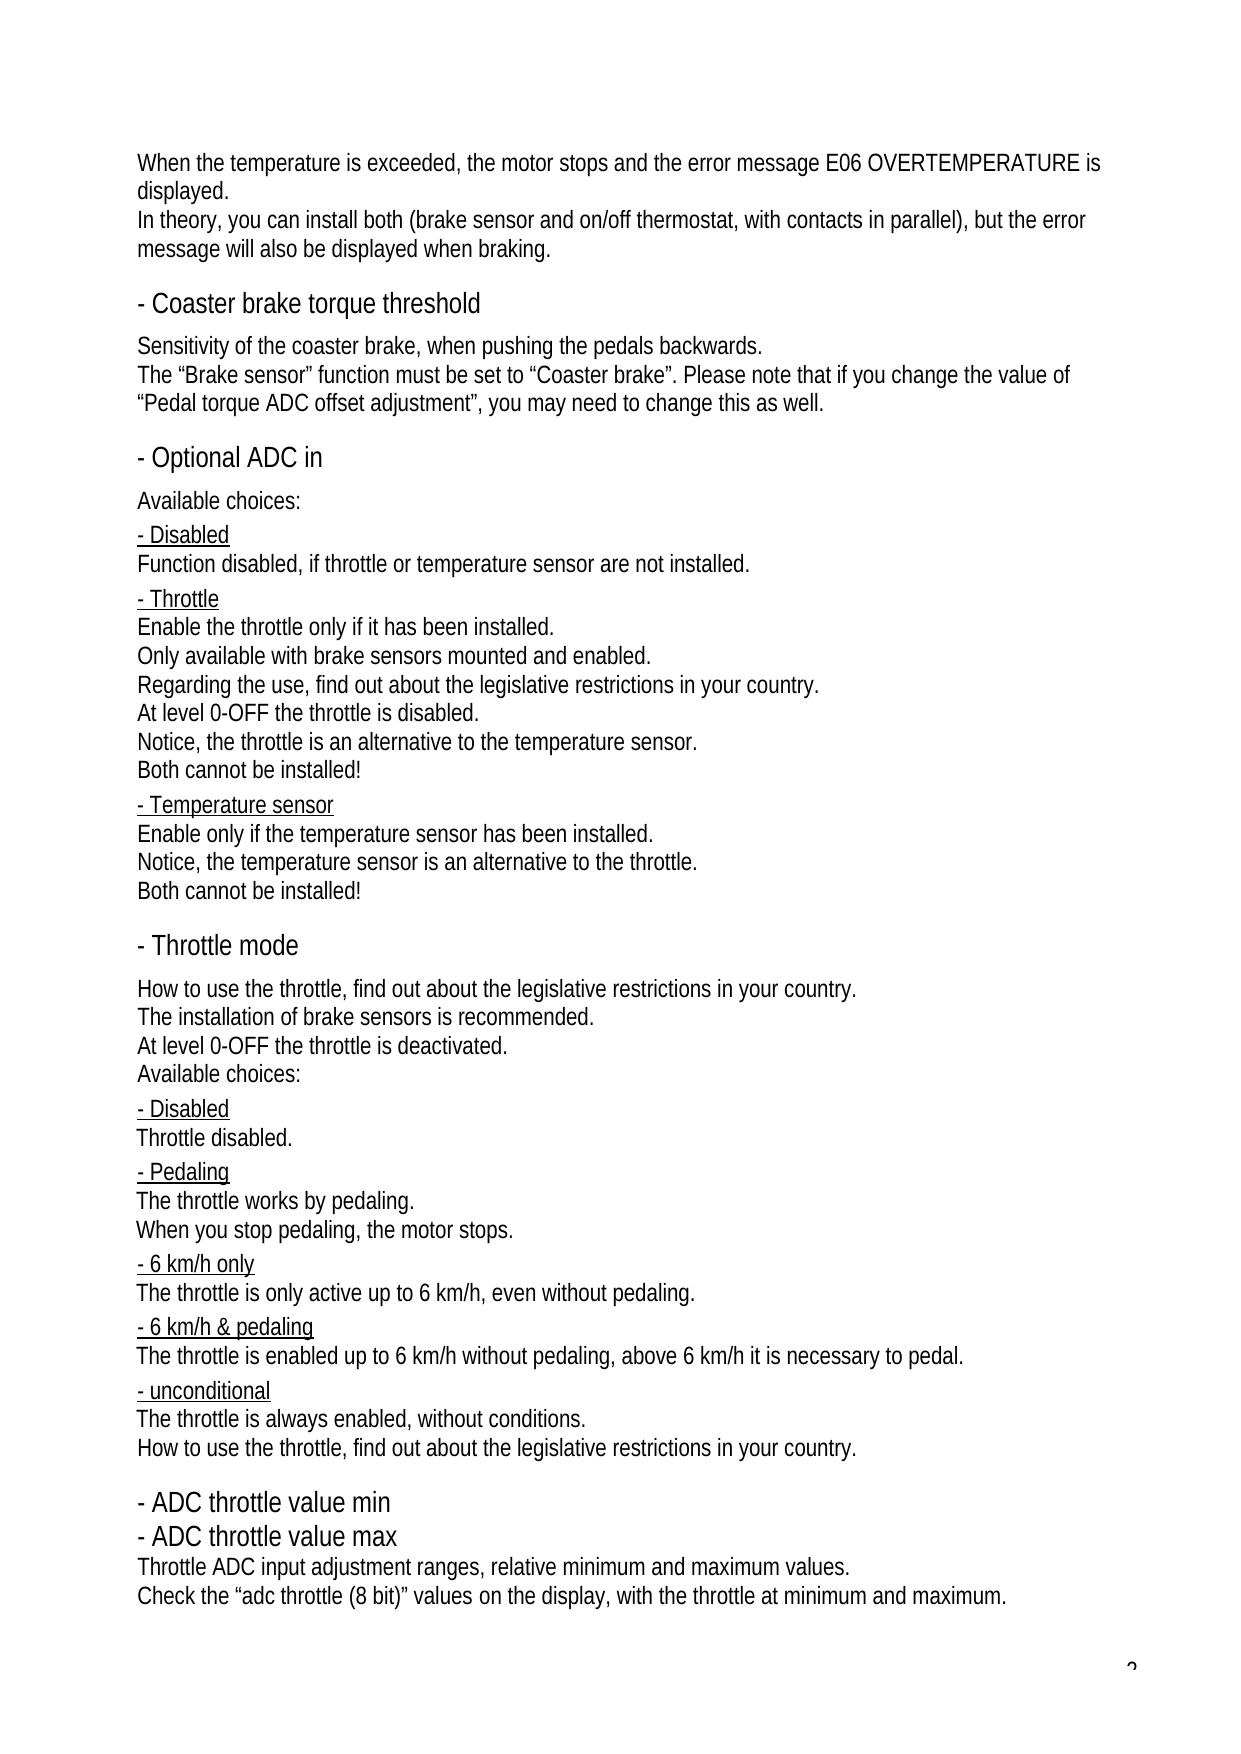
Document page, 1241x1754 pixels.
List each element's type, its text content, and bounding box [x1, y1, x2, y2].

text Only available with brake sensors mounted and enabled. [137, 641, 1122, 669]
text Enable only if the temperature sensor has been installed. [137, 819, 1122, 847]
text Both cannot be installed! [137, 876, 1122, 905]
text When the temperature is exceeded, the motor stops and the error message E06 OVERTEMPERATURE is displayed. [137, 148, 1122, 205]
text Throttle disabled. [136, 1123, 1122, 1151]
text Throttle ADC input adjustment ranges, relative minimum and maximum values. [137, 1552, 1122, 1581]
text How to use the throttle, find out about the legislative restrictions in your country. [137, 1433, 1122, 1462]
text Both cannot be installed! [137, 756, 1122, 784]
text Notice, the throttle is an alternative to the temperature sensor. [137, 727, 1122, 756]
text Available choices: [137, 486, 1122, 514]
text - Pedaling [137, 1157, 1122, 1186]
text - ADC throttle value min [137, 1485, 1122, 1519]
text - 6 km/h only [137, 1249, 1122, 1278]
text Enable the throttle only if it has been installed. [137, 612, 1122, 641]
text - Disabled [137, 1094, 1122, 1123]
text The throttle is enabled up to 6 km/h without pedaling, above 6 km/h it is necessary to pedal. [136, 1341, 1122, 1370]
text - ADC throttle value max [137, 1519, 1122, 1552]
text The installation of brake sensors is recommended. [137, 1002, 1122, 1031]
text Check the “adc throttle (8 bit)” values ​​on the display, with the throttle at minimum and maximum. [137, 1581, 1122, 1609]
text - Throttle mode [137, 928, 1122, 962]
text When you stop pedaling, the motor stops. [136, 1214, 1122, 1243]
text - Optional ADC in [137, 441, 1122, 474]
text The throttle works by pedaling. [136, 1186, 1122, 1214]
text - Throttle [137, 584, 1122, 612]
text The “Brake sensor” function must be set to “Coaster brake”. Please note that if you change the value of “Pedal torque ADC offset adjustment”, you may need to change this as well. [137, 360, 1122, 417]
text - Coaster brake torque threshold [137, 286, 1122, 319]
text At level 0-OFF the throttle is deactivated. [137, 1031, 1122, 1059]
text How to use the throttle, find out about the legislative restrictions in your country. [137, 973, 1122, 1002]
text - 6 km/h & pedaling [137, 1312, 1122, 1341]
text The throttle is only active up to 6 km/h, even without pedaling. [136, 1278, 1122, 1306]
text Notice, the temperature sensor is an alternative to the throttle. [137, 847, 1122, 876]
text - Temperature sensor [137, 790, 1122, 819]
text Available choices: [137, 1059, 1122, 1088]
text At level 0-OFF the throttle is disabled. [137, 698, 1122, 727]
text In theory, you can install both (brake sensor and on/off thermostat, with contacts in parallel), but the error message will also be displayed when braking. [137, 205, 1122, 262]
text Regarding the use, find out about the legislative restrictions in your country. [137, 669, 1122, 698]
text - Disabled [137, 520, 1122, 549]
text The throttle is always enabled, without conditions. [136, 1404, 1122, 1433]
text Function disabled, if throttle or temperature sensor are not installed. [137, 549, 1122, 578]
text Sensitivity of the coaster brake, when pushing the pedals backwards. [137, 331, 1122, 360]
text - unconditional [137, 1376, 1122, 1404]
